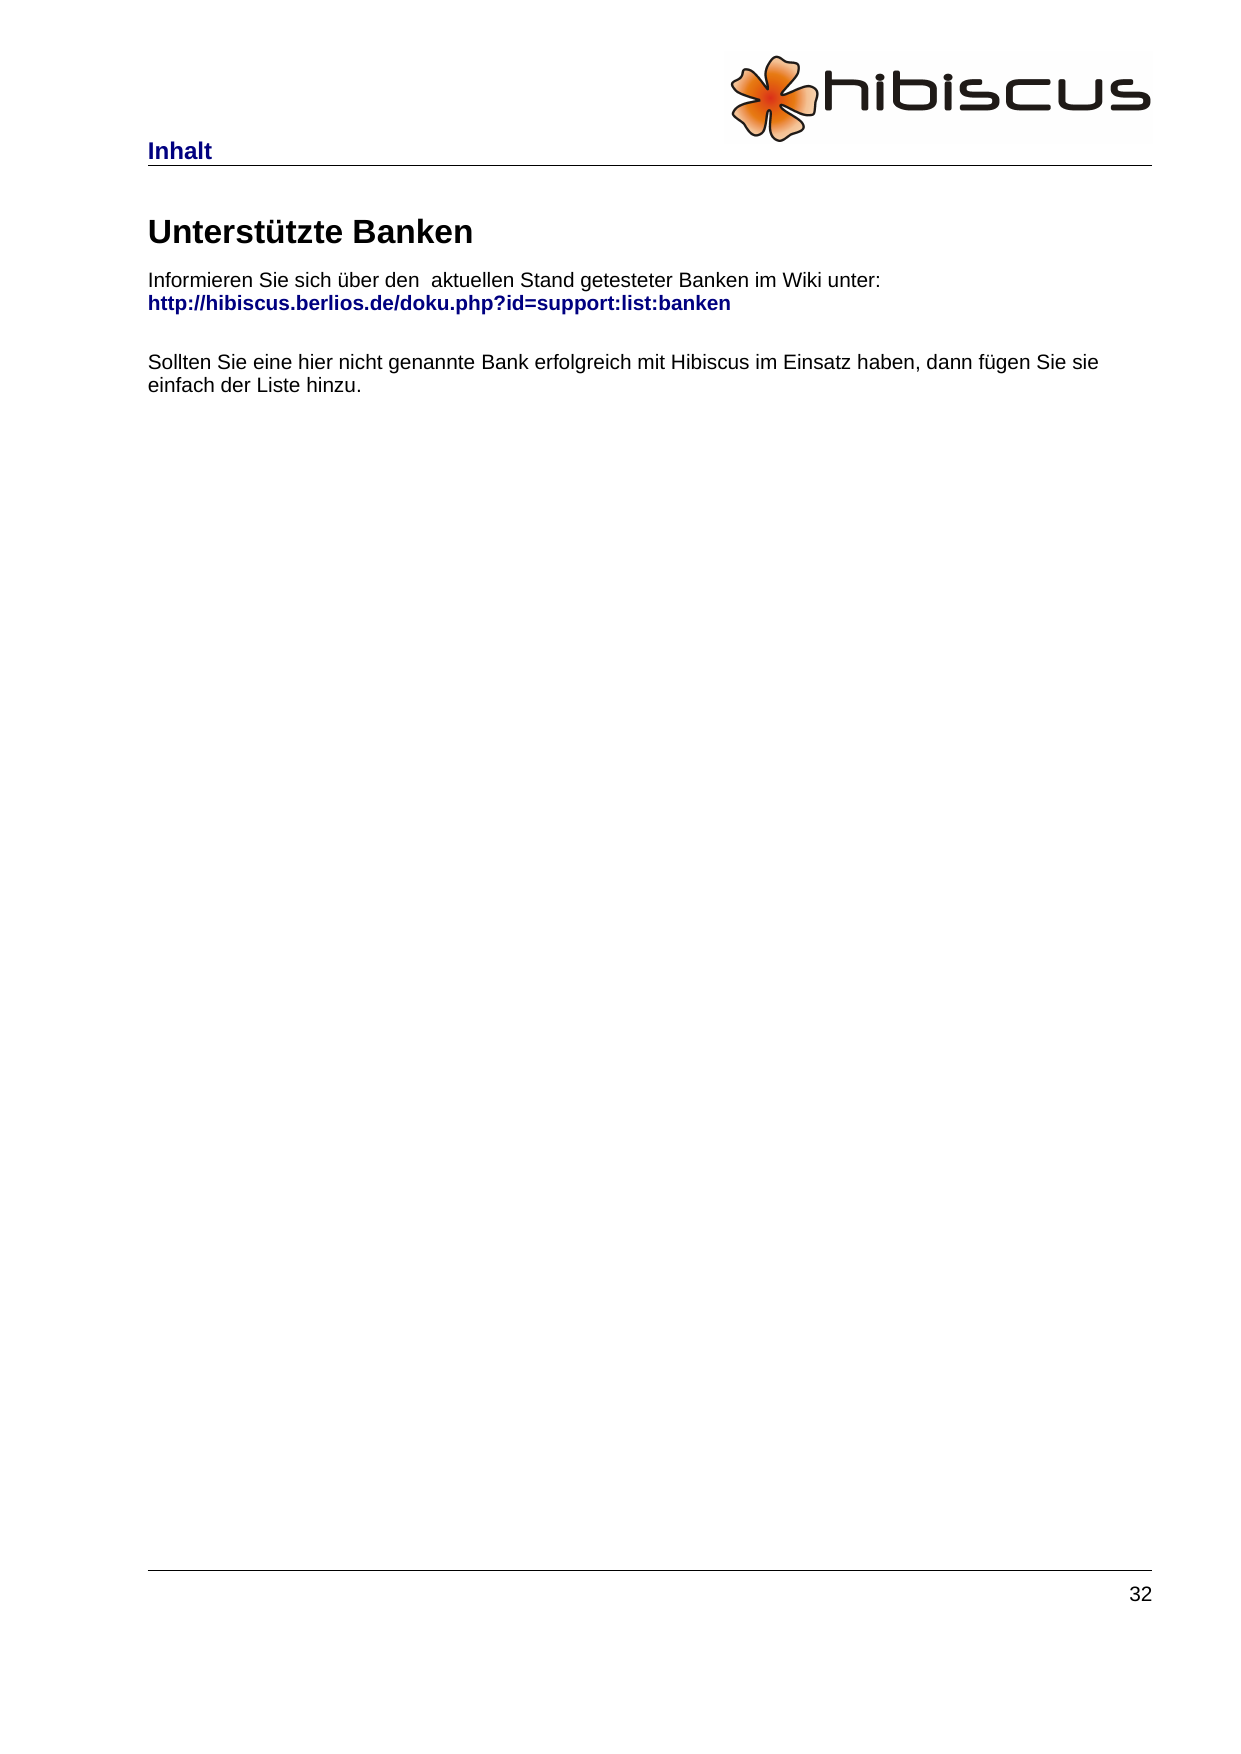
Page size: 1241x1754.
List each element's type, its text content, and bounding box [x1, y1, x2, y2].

text Informieren Sie sich über den aktuellen Stand getesteter Banken im Wiki unter: [148, 268, 1152, 291]
subtitle Unterstützte Banken [148, 213, 1152, 250]
text http://hibiscus.berlios.de/doku.php?id=support:list:banken [148, 291, 1152, 314]
text Sollten Sie eine hier nicht genannte Bank erfolgreich mit Hibiscus im Einsatz haben, dann fügen Sie sie einfach der Liste hinzu. [148, 351, 1152, 397]
picture [723, 51, 1153, 144]
